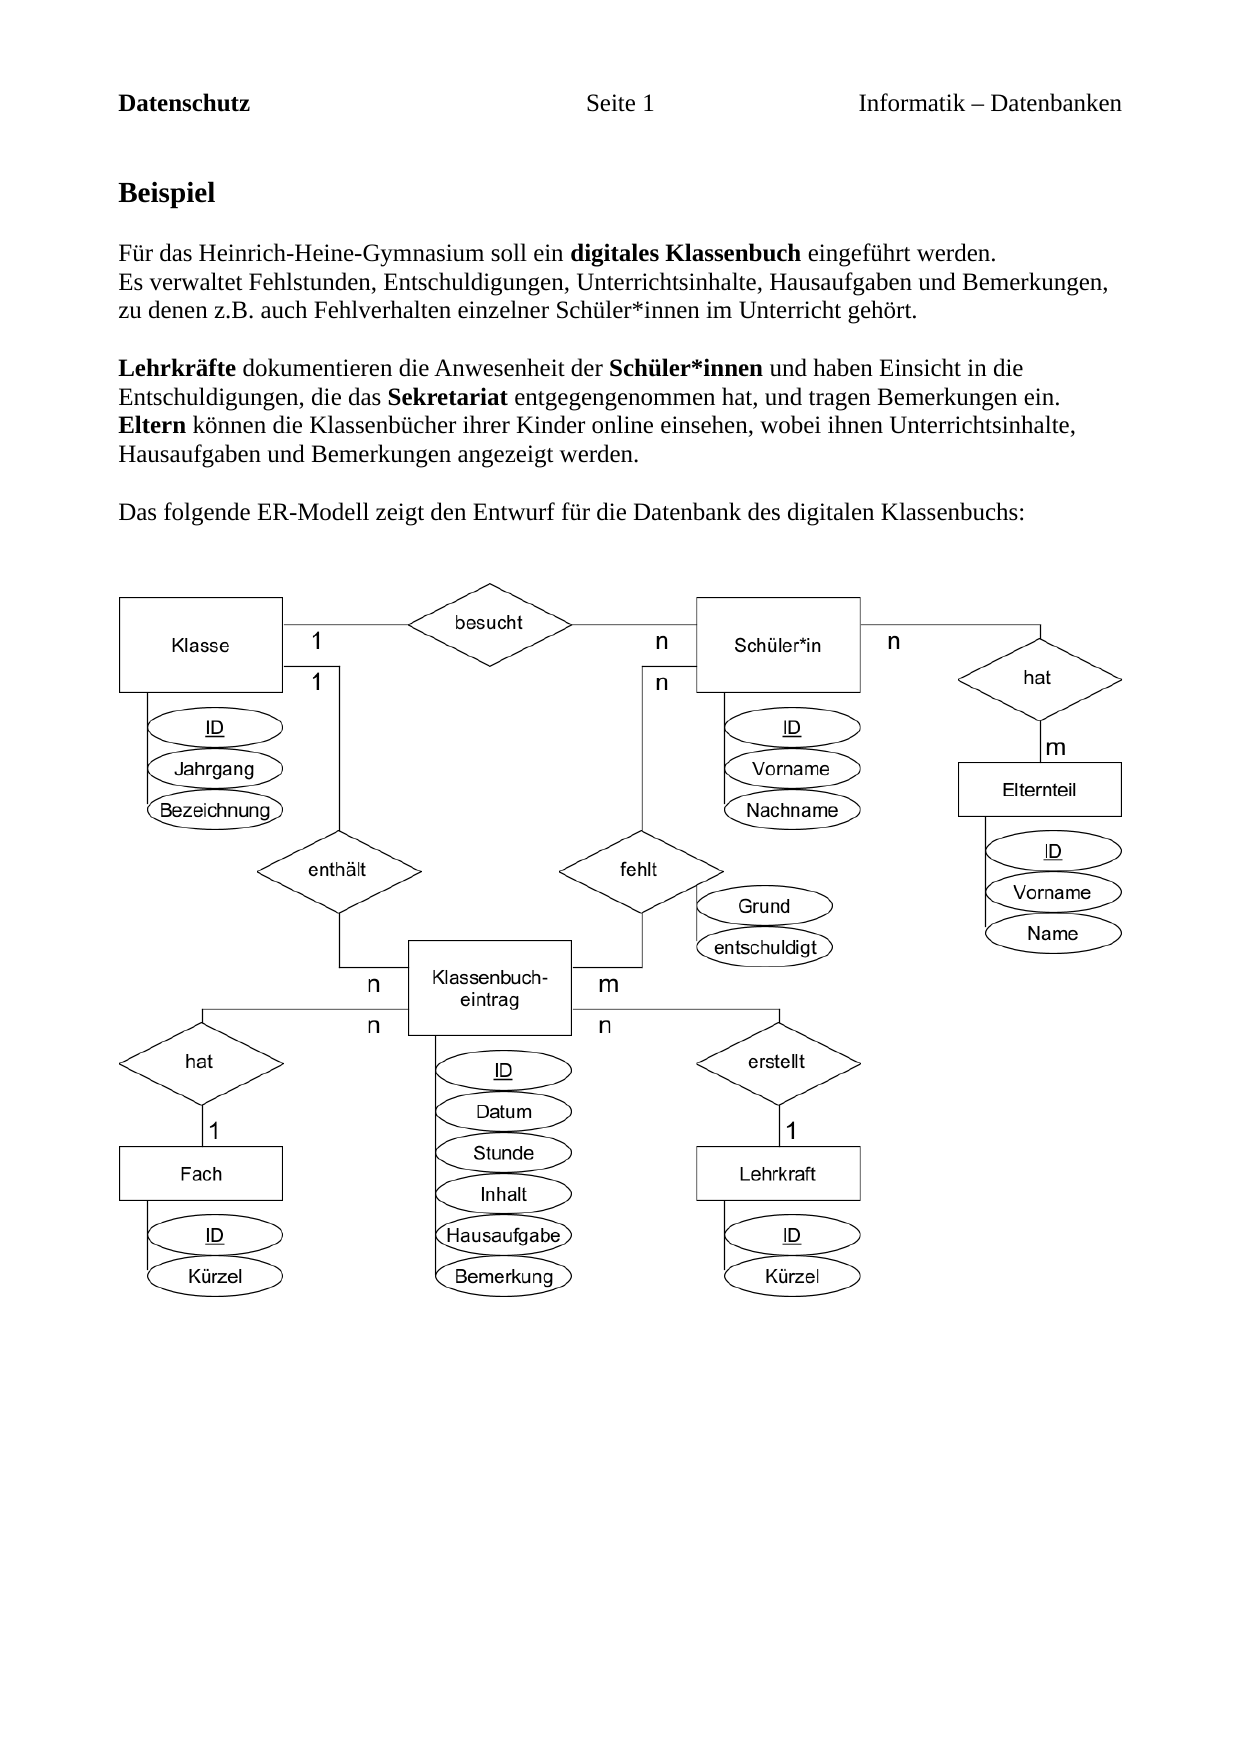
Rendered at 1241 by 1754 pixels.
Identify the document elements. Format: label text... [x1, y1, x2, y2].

picture [118, 582, 1123, 1298]
text Lehrkräfte dokumentieren die Anwesenheit der Schüler*innen und haben Einsicht in die Entschuldigungen, die das Sekretariat entgegengenommen hat, und tragen Bemerkungen ein. Eltern können die Klassenbücher ihrer Kinder online einsehen, wobei ihnen Unterrichtsinhalte, Hausaufgaben und Bemerkungen angezeigt werden. [118, 353, 1122, 468]
text Das folgende ER-Modell zeigt den Entwurf für die Datenbank des digitalen Klassenbuchs: [118, 497, 1122, 525]
text Für das Heinrich-Heine-Gymnasium soll ein digitales Klassenbuch eingeführt werden. [118, 238, 1122, 267]
text Beispiel [118, 176, 1122, 209]
text Es verwaltet Fehlstunden, Entschuldigungen, Unterrichtsinhalte, Hausaufgaben und Bemerkungen, zu denen z.B. auch Fehlverhalten einzelner Schüler*innen im Unterricht gehört. [118, 267, 1122, 324]
